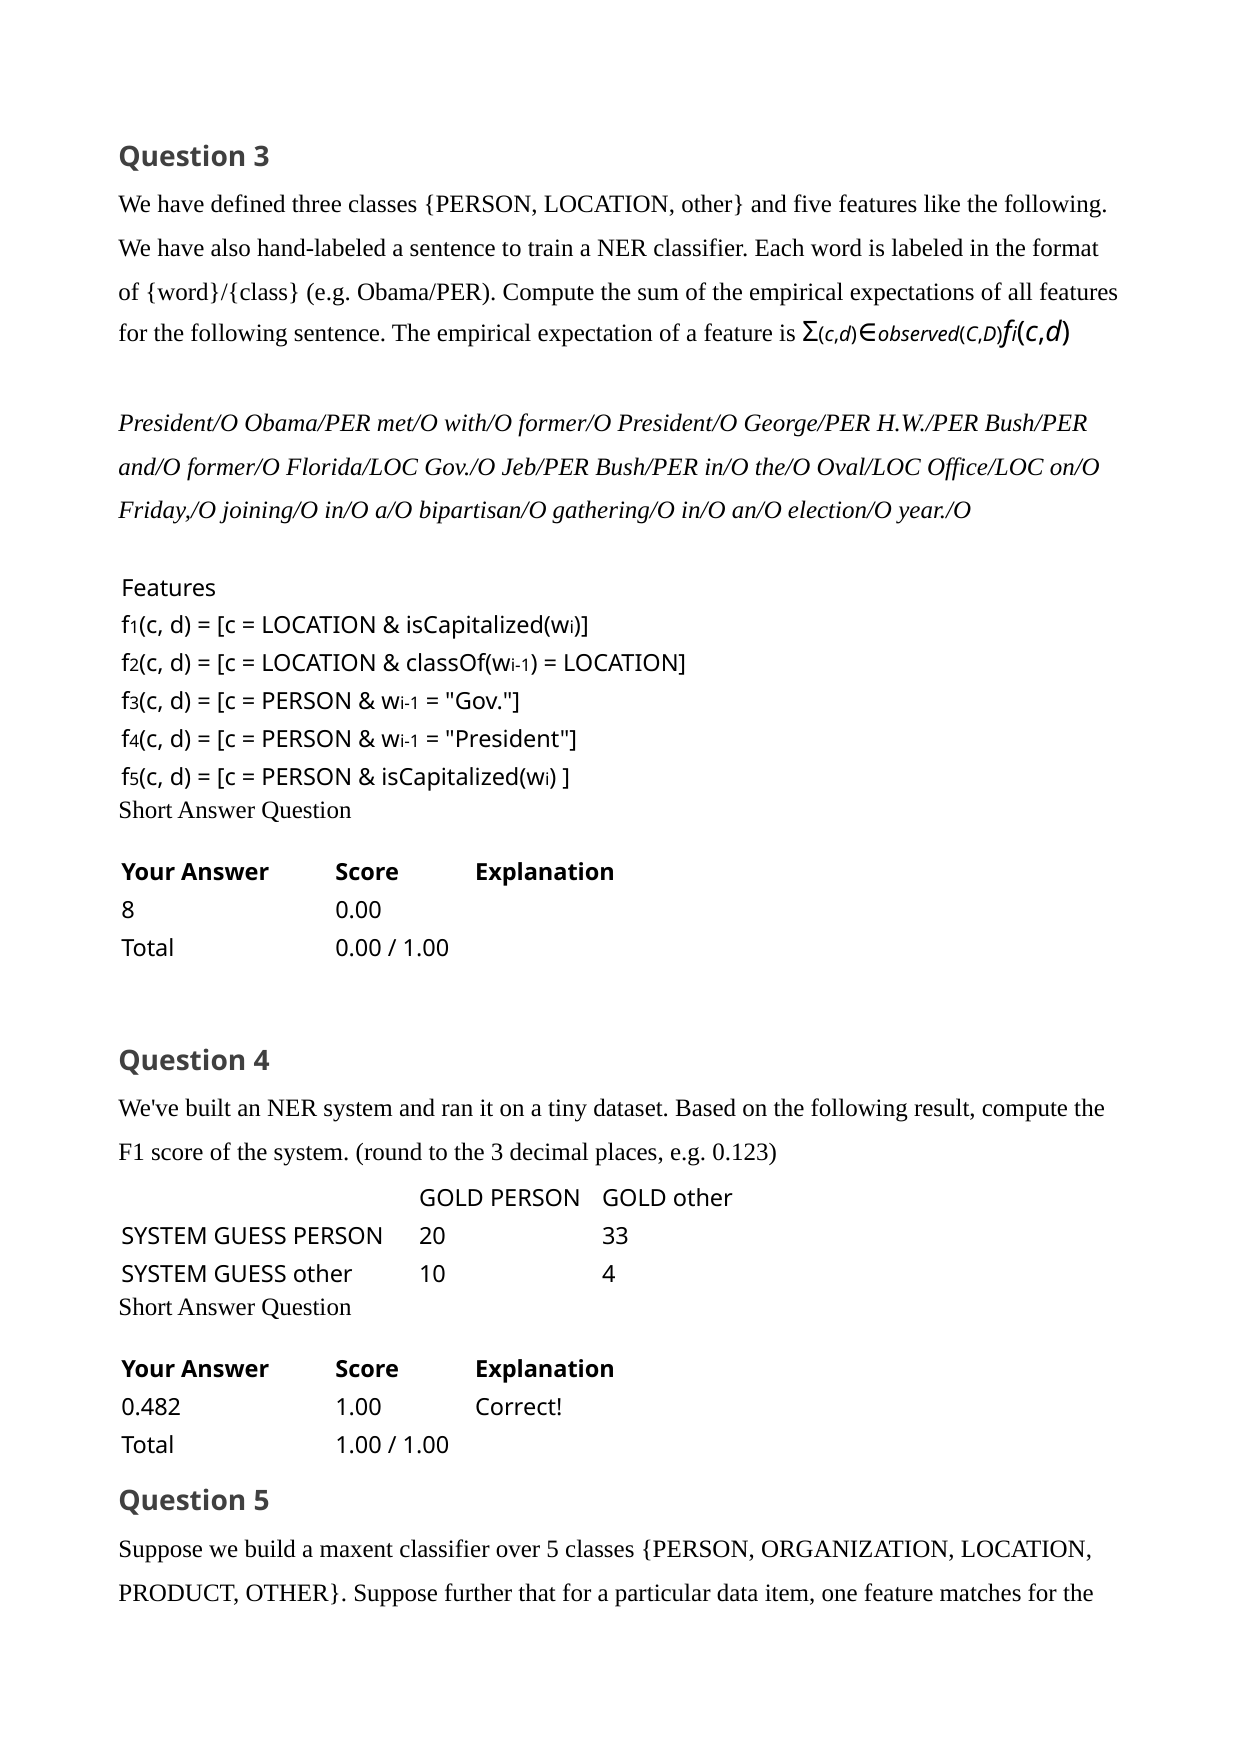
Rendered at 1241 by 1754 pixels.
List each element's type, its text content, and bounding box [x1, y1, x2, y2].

table_cell Correct! [472, 1387, 648, 1425]
table_header GOLD PERSON [416, 1179, 599, 1216]
table_header Explanation [472, 1349, 648, 1387]
table_cell Total [118, 1425, 295, 1463]
table_header [295, 853, 332, 890]
table_header Your Answer [118, 853, 295, 890]
table_cell 1.00 / 1.00 [332, 1425, 472, 1463]
table_header Score [332, 853, 472, 890]
text We have defined three classes {PERSON, LOCATION, other} and five features like the following. We have also hand-labeled a sentence to train a NER classifier. Each word is labeled in the format of {word}/{class} (e.g. Obama/PER). Compute the sum of the empirical expectations of all features for the following sentence. The empirical expectation of a feature is Σ(c,d)∈observed(C,D)fi(c,d) President/O Obama/PER met/O with/O former/O President/O George/PER H.W./PER Bush/PER and/O former/O Florida/LOC Gov./O Jeb/PER Bush/PER in/O the/O Oval/LOC Office/LOC on/O Friday,/O joining/O in/O a/O bipartisan/O gathering/O in/O an/O election/O year./O [118, 174, 1122, 524]
table_cell f4(c, d) = [c = PERSON & wi-1 = "President"] [118, 719, 766, 757]
table_cell [472, 928, 648, 966]
table_cell f1(c, d) = [c = LOCATION & isCapitalized(wi)] [118, 606, 766, 644]
subtitle Question 3 [118, 118, 1122, 174]
table_cell [295, 928, 332, 966]
table_cell 0.00 [332, 890, 472, 928]
table_header Explanation [472, 853, 648, 890]
table_header GOLD other [599, 1179, 753, 1216]
table_header [295, 1349, 332, 1387]
table_cell f5(c, d) = [c = PERSON & isCapitalized(wi) ] [118, 757, 766, 795]
table_cell 33 [599, 1216, 753, 1254]
table_header Score [332, 1349, 472, 1387]
table_cell [472, 890, 648, 928]
text Short Answer Question [118, 795, 1122, 824]
table_cell 20 [416, 1216, 599, 1254]
table_cell 8 [118, 890, 295, 928]
table_cell 10 [416, 1254, 599, 1292]
table_cell 1.00 [332, 1387, 472, 1425]
table_cell 4 [599, 1254, 753, 1292]
table_header Your Answer [118, 1349, 295, 1387]
text Suppose we build a maxent classifier over 5 classes {PERSON, ORGANIZATION, LOCATION, PRODUCT, OTHER}. Suppose further that for a particular data item, one feature matches for the [118, 1519, 1122, 1607]
table_header Features [118, 568, 766, 606]
table_cell f2(c, d) = [c = LOCATION & classOf(wi-1) = LOCATION] [118, 644, 766, 682]
text We've built an NER system and ran it on a tiny dataset. Based on the following result, compute the F1 score of the system. (round to the 3 decimal places, e.g. 0.123) [118, 1078, 1122, 1166]
table_cell f3(c, d) = [c = PERSON & wi-1 = "Gov."] [118, 682, 766, 719]
table_cell [472, 1425, 648, 1463]
table_cell SYSTEM GUESS other [118, 1254, 416, 1292]
table_cell 0.482 [118, 1387, 295, 1425]
table_cell Total [118, 928, 295, 966]
text Short Answer Question [118, 1292, 1122, 1321]
subtitle Question 4 [118, 1022, 1122, 1078]
table_cell [295, 890, 332, 928]
table_cell [295, 1387, 332, 1425]
table_cell [295, 1425, 332, 1463]
table_cell 0.00 / 1.00 [332, 928, 472, 966]
subtitle Question 5 [118, 1463, 1122, 1519]
table_cell SYSTEM GUESS PERSON [118, 1216, 416, 1254]
table_header [118, 1179, 416, 1216]
